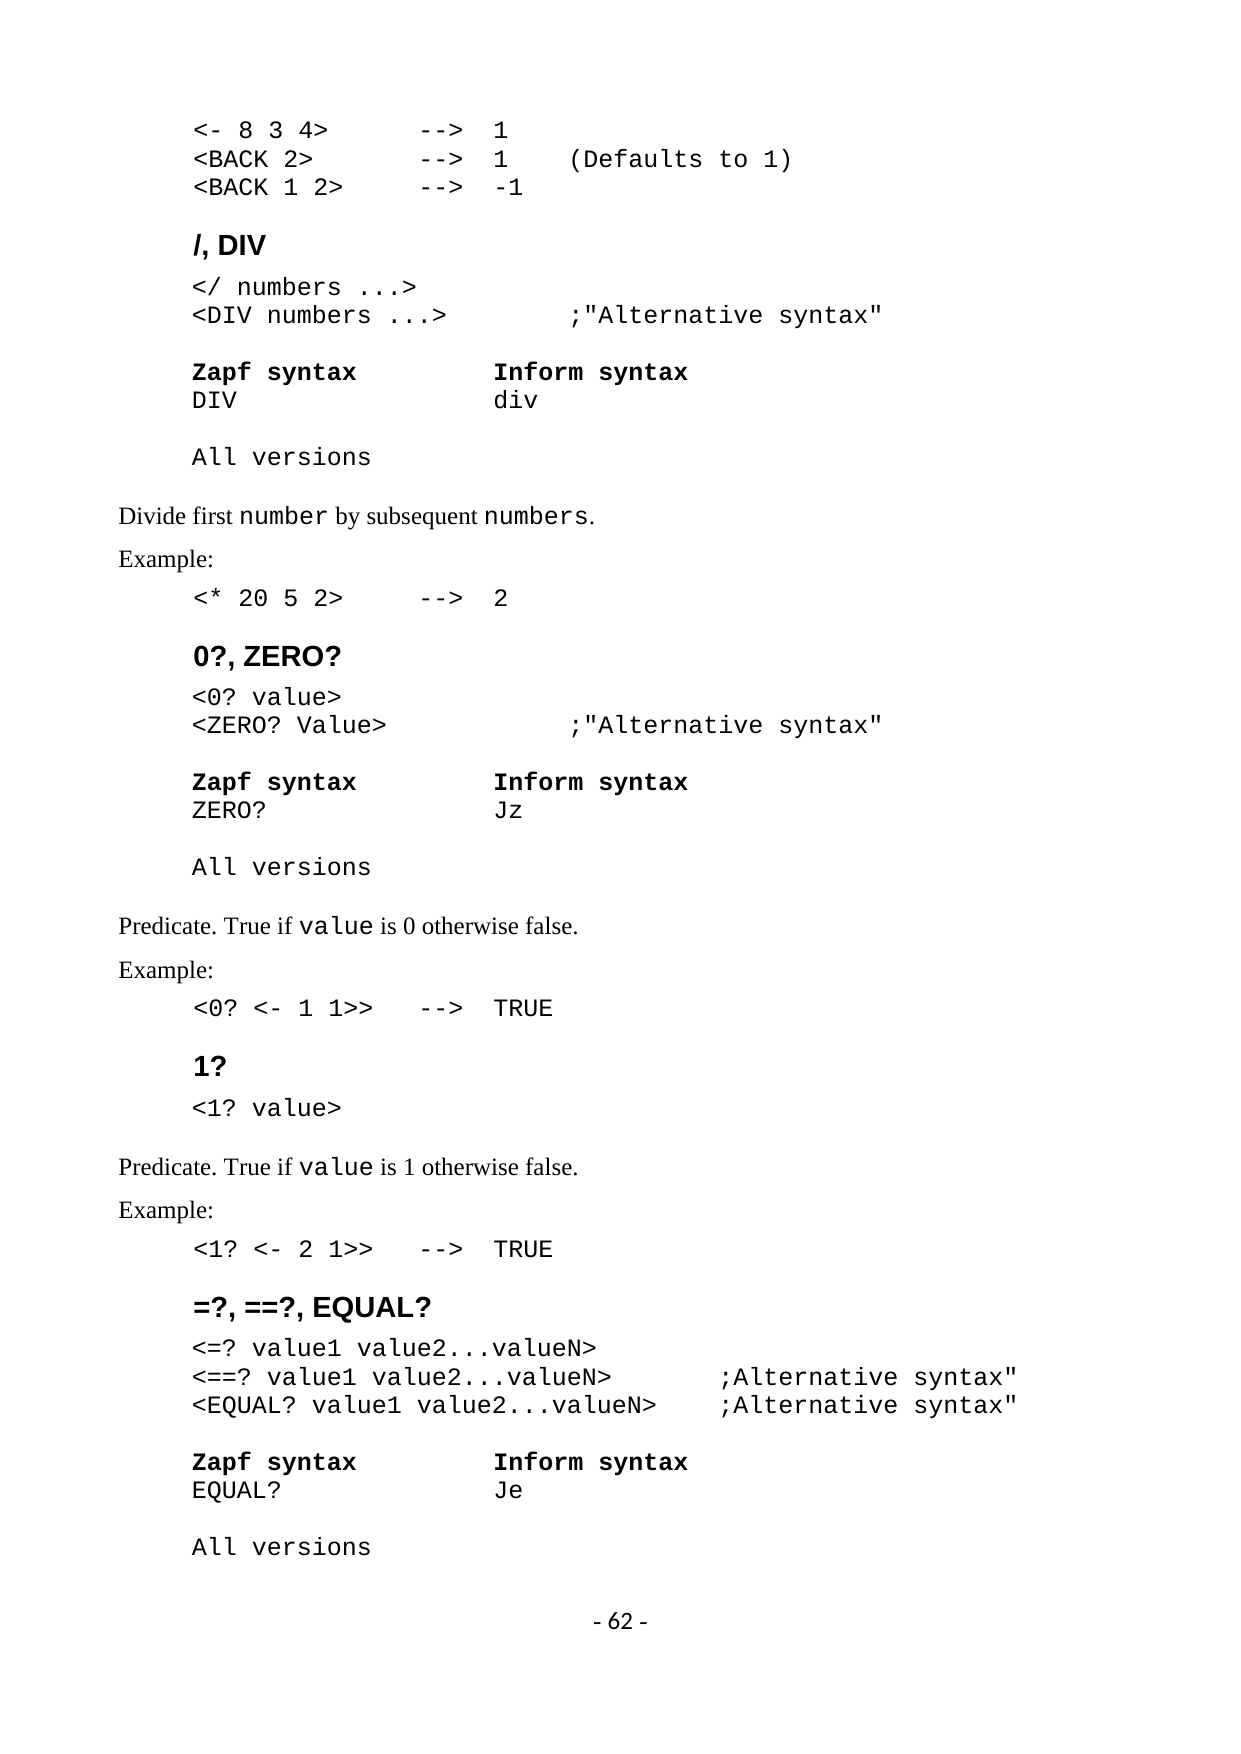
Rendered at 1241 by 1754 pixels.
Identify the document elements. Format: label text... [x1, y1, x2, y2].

text Zapf syntax Inform syntax [192, 359, 1122, 387]
text Predicate. True if value is 0 otherwise false. [118, 911, 1122, 942]
subtitle 1? [118, 1049, 1122, 1083]
text Divide first number by subsequent numbers. [118, 501, 1122, 532]
text Predicate. True if value is 1 otherwise false. [118, 1152, 1122, 1183]
subtitle =?, ==?, EQUAL? [118, 1290, 1122, 1323]
text Example: [118, 1195, 1122, 1224]
text </ numbers ...> <DIV numbers ...> ;"Alternative syntax" [192, 274, 1122, 331]
subtitle /, DIV [118, 228, 1122, 262]
text Zapf syntax Inform syntax [192, 1449, 1122, 1478]
text DIV div [192, 387, 1122, 416]
text <1? value> [192, 1095, 1122, 1124]
text Zapf syntax Inform syntax [192, 770, 1122, 798]
text All versions [192, 855, 1122, 883]
text EQUAL? Je [192, 1478, 1122, 1506]
text <0? value> <ZERO? Value> ;"Alternative syntax" [192, 685, 1122, 741]
text <* 20 5 2> --> 2 [118, 585, 1122, 614]
text <=? value1 value2...valueN> <==? value1 value2...valueN> ;Alternative syntax" <EQUAL? value1 value2...valueN> ;Alternative syntax" [192, 1336, 1122, 1421]
text All versions [192, 1534, 1122, 1563]
text Example: [118, 955, 1122, 983]
text <1? <- 2 1>> --> TRUE [118, 1237, 1122, 1265]
subtitle 0?, ZERO? [118, 639, 1122, 672]
text <0? <- 1 1>> --> TRUE [118, 996, 1122, 1024]
text Example: [118, 544, 1122, 573]
text <- 8 3 4> --> 1 <BACK 2> --> 1 (Defaults to 1) <BACK 1 2> --> -1 [118, 118, 1122, 203]
text ZERO? Jz [192, 798, 1122, 826]
text All versions [192, 444, 1122, 472]
